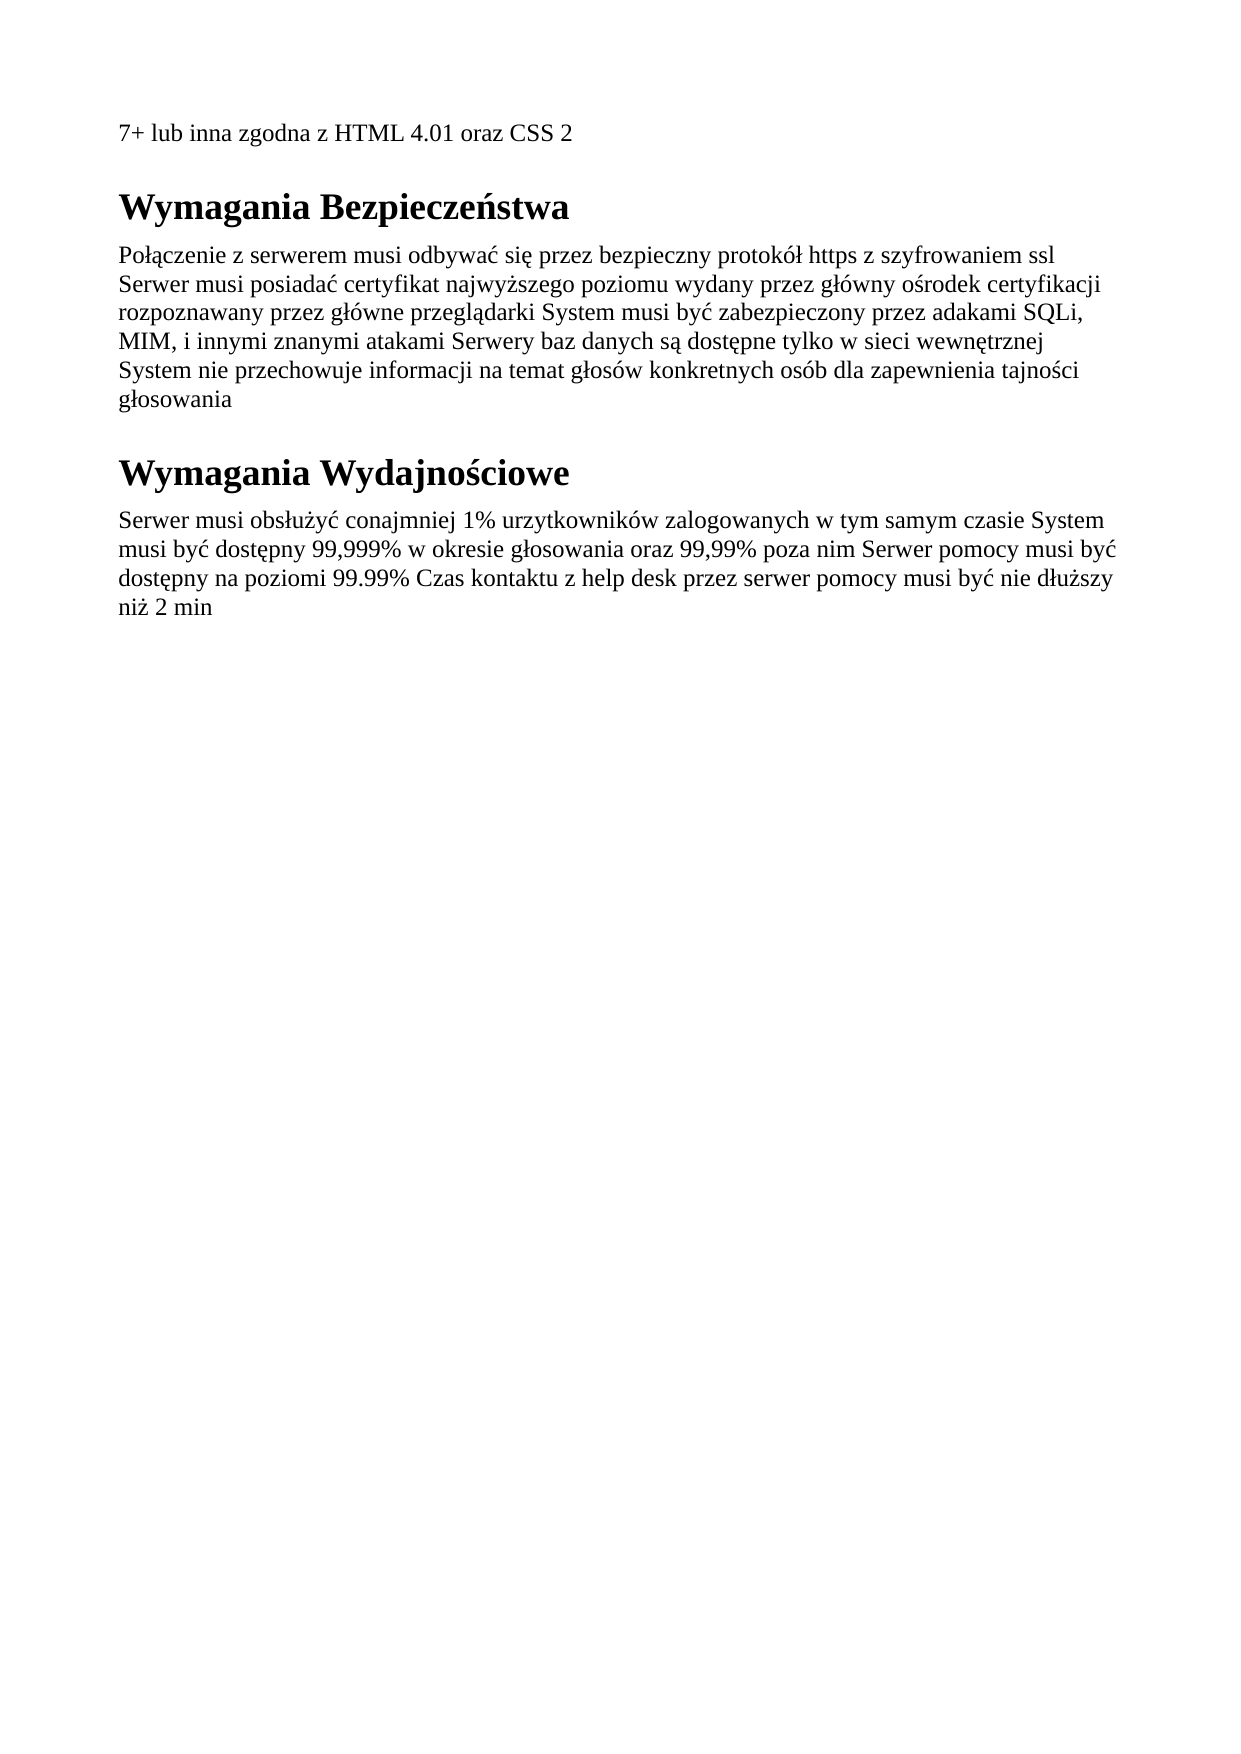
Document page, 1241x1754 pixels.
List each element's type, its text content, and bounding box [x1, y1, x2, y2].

text Serwer musi obsłużyć conajmniej 1% urzytkowników zalogowanych w tym samym czasie System musi być dostępny 99,999% w okresie głosowania oraz 99,99% poza nim Serwer pomocy musi być dostępny na poziomi 99.99% Czas kontaktu z help desk przez serwer pomocy musi być nie dłuższy niż 2 min [118, 506, 1122, 621]
subtitle Wymagania Wydajnościowe [118, 450, 1122, 493]
subtitle Wymagania Bezpieczeństwa [118, 184, 1122, 227]
text 7+ lub inna zgodna z HTML 4.01 oraz CSS 2 [118, 118, 1122, 147]
text Połączenie z serwerem musi odbywać się przez bezpieczny protokół https z szyfrowaniem ssl Serwer musi posiadać certyfikat najwyższego poziomu wydany przez główny ośrodek certyfikacji rozpoznawany przez główne przeglądarki System musi być zabezpieczony przez adakami SQLi, MIM, i innymi znanymi atakami Serwery baz danych są dostępne tylko w sieci wewnętrznej System nie przechowuje informacji na temat głosów konkretnych osób dla zapewnienia tajności głosowania [118, 240, 1122, 412]
